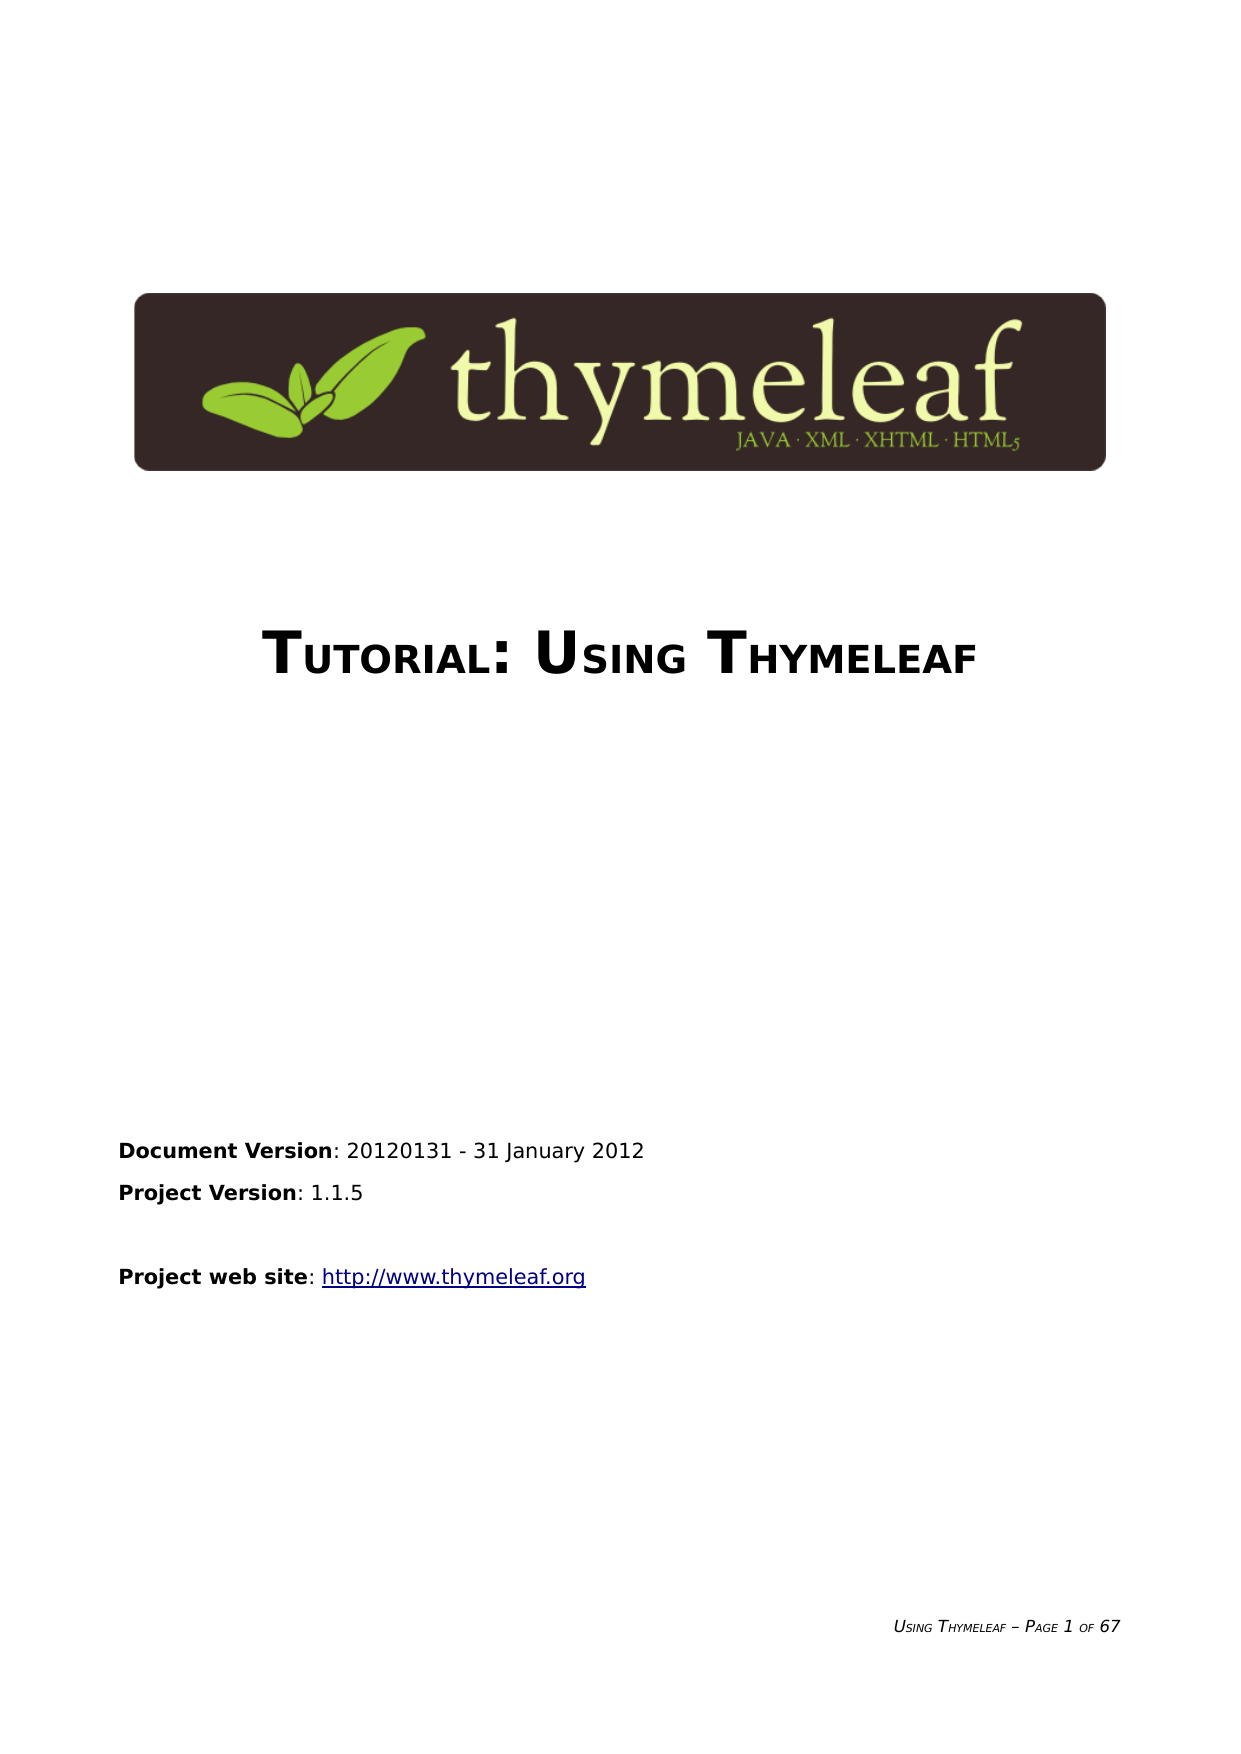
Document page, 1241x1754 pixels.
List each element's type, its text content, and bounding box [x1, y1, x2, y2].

text Project web site: http://www.thymeleaf.org [118, 1265, 1122, 1289]
text Project Version: 1.1.5 [118, 1181, 1122, 1206]
text Document Version: 20120131 - 31 January 2012 [118, 1139, 1122, 1164]
picture [134, 293, 1106, 471]
title Tutorial: Using Thymeleaf [118, 620, 1122, 688]
